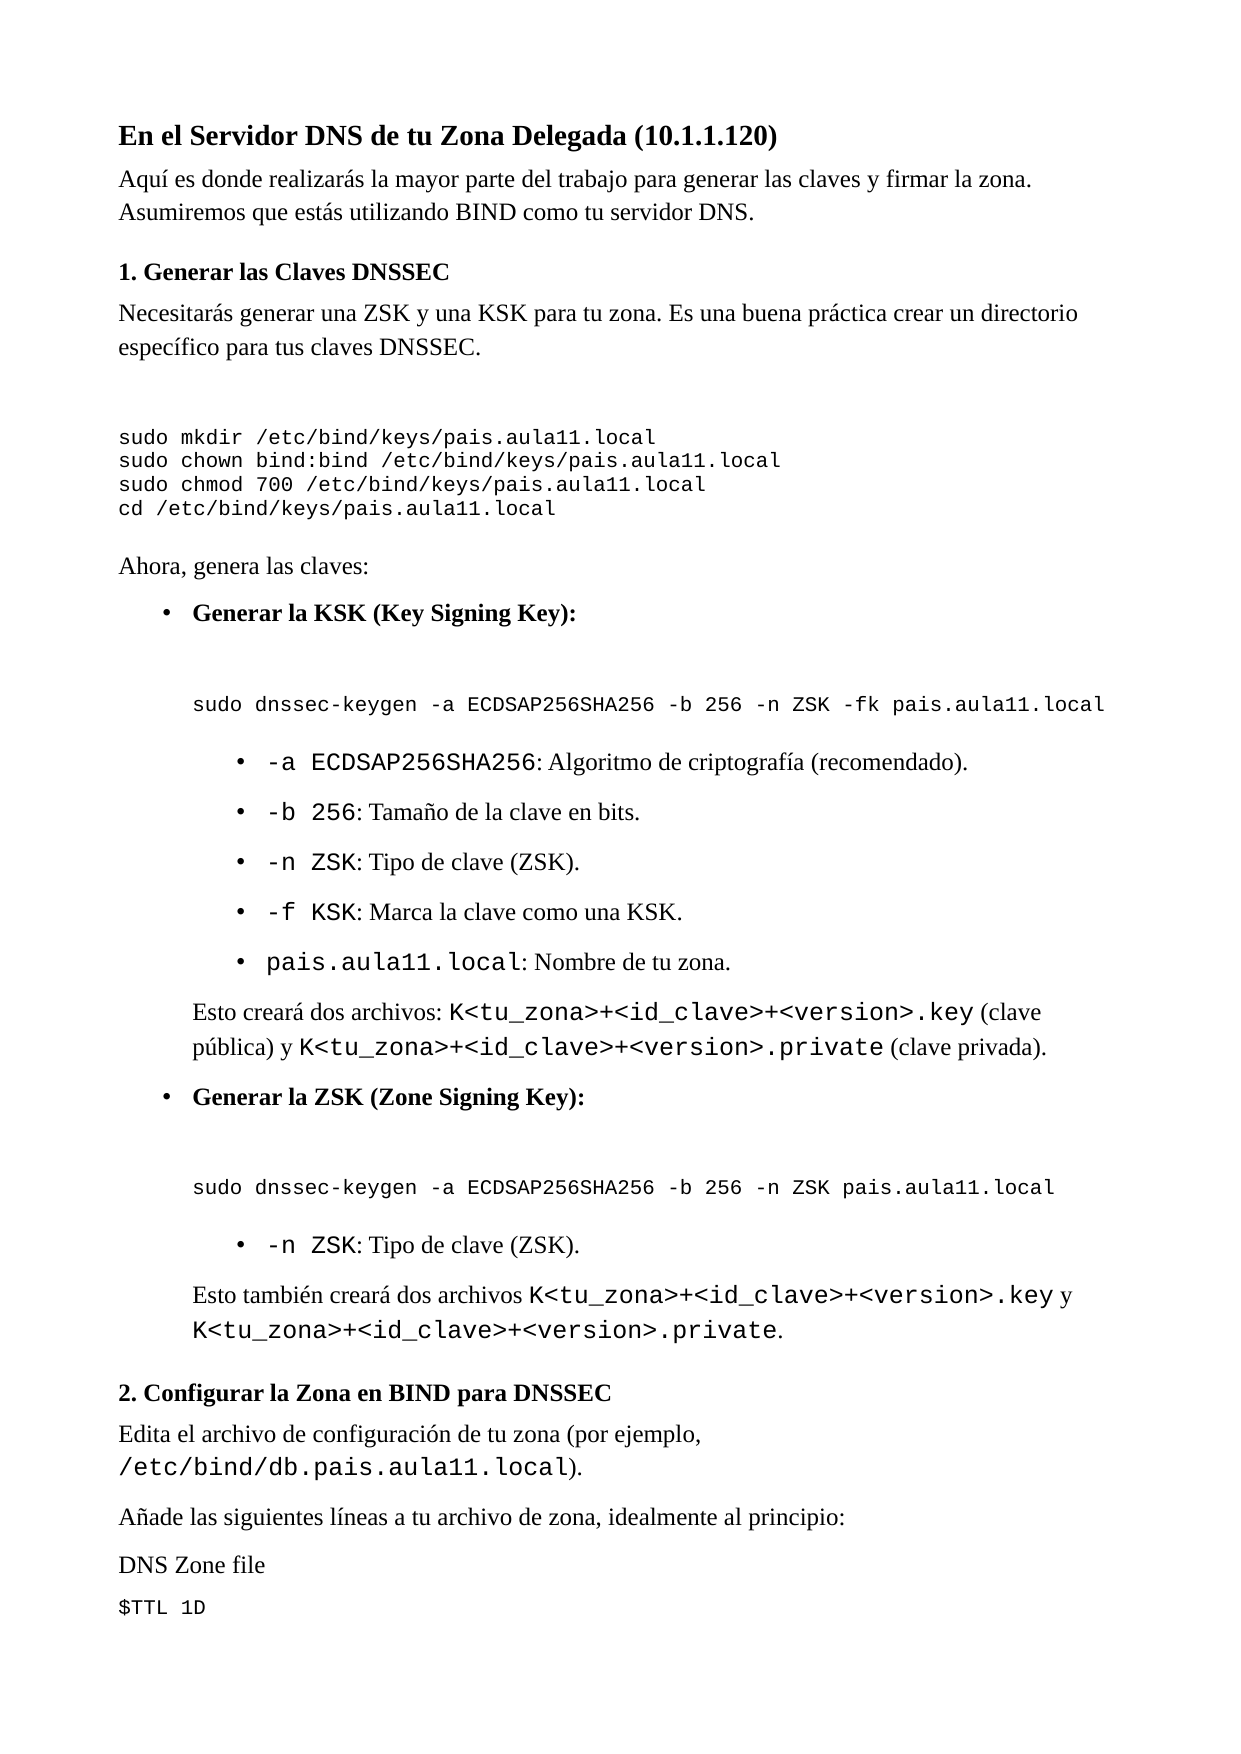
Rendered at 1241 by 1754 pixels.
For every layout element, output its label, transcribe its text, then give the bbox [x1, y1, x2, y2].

list sudo dnssec-keygen -a ECDSAP256SHA256 -b 256 -n ZSK pais.aula11.local [162, 1177, 1122, 1201]
text sudo chown bind:bind /etc/bind/keys/pais.aula11.local [118, 450, 1122, 474]
text Ahora, genera las claves: [118, 551, 1122, 579]
text DNS Zone file [118, 1550, 1122, 1578]
list sudo dnssec-keygen -a ECDSAP256SHA256 -b 256 -n ZSK -fk pais.aula11.local [162, 694, 1122, 717]
list Esto también creará dos archivos K<tu_zona>+<id_clave>+<version>.key y K<tu_zona>+<id_clave>+<version>.private. [162, 1280, 1122, 1346]
list Generar la ZSK (Zone Signing Key): [162, 1082, 1122, 1111]
text Añade las siguientes líneas a tu archivo de zona, idealmente al principio: [118, 1502, 1122, 1531]
text cd /etc/bind/keys/pais.aula11.local [118, 498, 1122, 521]
subtitle 1. Generar las Claves DNSSEC [118, 257, 1122, 286]
subtitle 2. Configurar la Zona en BIND para DNSSEC [118, 1378, 1122, 1407]
text Aquí es donde realizarás la mayor parte del trabajo para generar las claves y firmar la zona. Asumiremos que estás utilizando BIND como tu servidor DNS. [118, 164, 1122, 226]
text sudo mkdir /etc/bind/keys/pais.aula11.local [118, 427, 1122, 450]
text Necesitarás generar una ZSK y una KSK para tu zona. Es una buena práctica crear un directorio específico para tus claves DNSSEC. [118, 298, 1122, 360]
list -b 256: Tamaño de la clave en bits. [236, 797, 1122, 828]
text Edita el archivo de configuración de tu zona (por ejemplo, /etc/bind/db.pais.aula11.local). [118, 1419, 1122, 1483]
subtitle En el Servidor DNS de tu Zona Delegada (10.1.1.120) [118, 118, 1122, 152]
list -f KSK: Marca la clave como una KSK. [236, 897, 1122, 928]
text $TTL 1D [118, 1597, 1122, 1621]
list Generar la KSK (Key Signing Key): [162, 598, 1122, 627]
list -a ECDSAP256SHA256: Algoritmo de criptografía (recomendado). [236, 747, 1122, 778]
text sudo chmod 700 /etc/bind/keys/pais.aula11.local [118, 474, 1122, 498]
list pais.aula11.local: Nombre de tu zona. [236, 947, 1122, 978]
list -n ZSK: Tipo de clave (ZSK). [236, 1230, 1122, 1261]
list -n ZSK: Tipo de clave (ZSK). [236, 847, 1122, 878]
list Esto creará dos archivos: K<tu_zona>+<id_clave>+<version>.key (clave pública) y K<tu_zona>+<id_clave>+<version>.private (clave privada). [162, 997, 1122, 1063]
